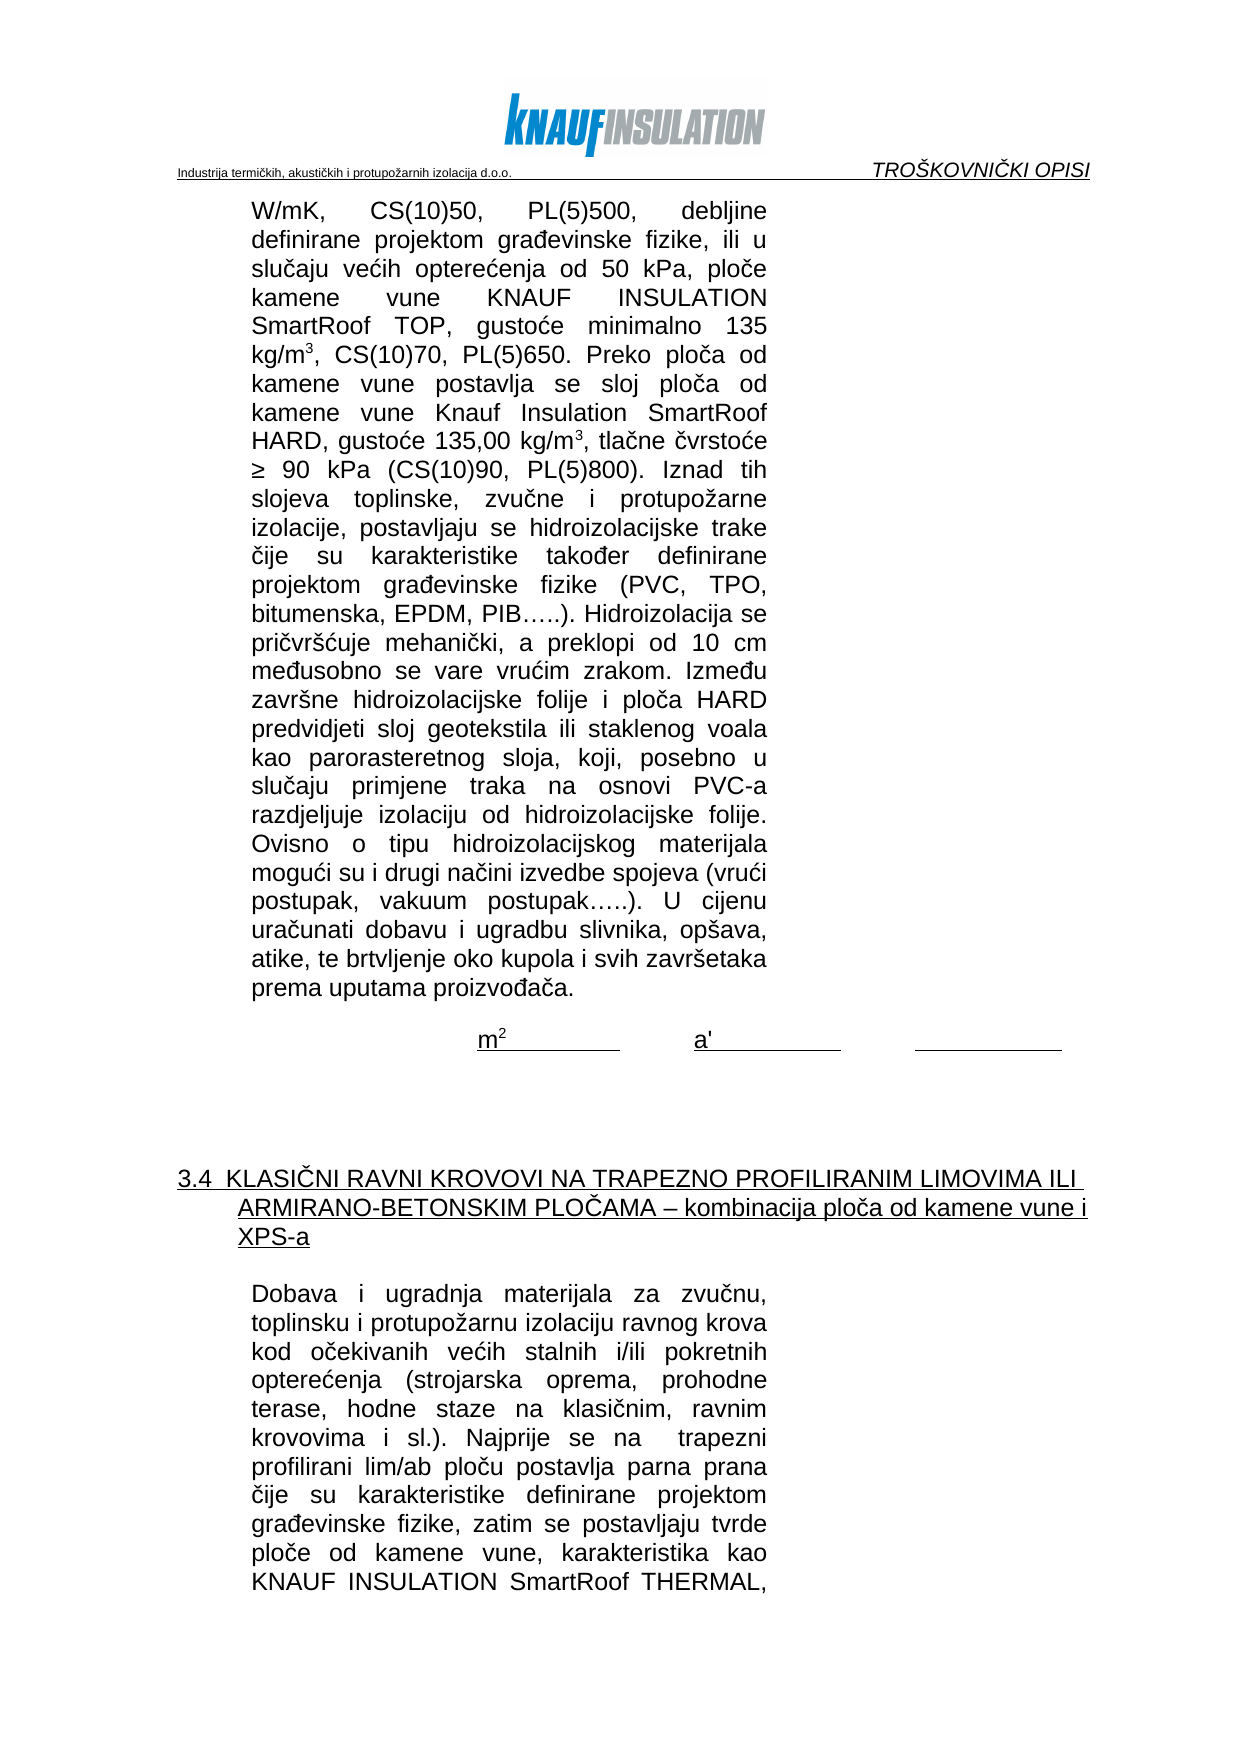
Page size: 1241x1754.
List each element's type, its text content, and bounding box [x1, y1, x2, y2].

subtitle 3.4 KLASIČNI RAVNI KROVOVI NA TRAPEZNO PROFILIRANIM LIMOVIMA ILI ARMIRANO-BETONSKIM PLOČAMA – kombinacija ploča od kamene vune i XPS-a [177, 1164, 1092, 1251]
text m2 a' [402, 1025, 1092, 1054]
picture [503, 76, 767, 157]
text W/mK, CS(10)50, PL(5)500, debljine definirane projektom građevinske fizike, ili u slučaju većih opterećenja od 50 kPa, ploče kamene vune KNAUF INSULATION SmartRoof TOP, gustoće minimalno 135 kg/m3, CS(10)70, PL(5)650. Preko ploča od kamene vune postavlja se sloj ploča od kamene vune Knauf Insulation SmartRoof HARD, gustoće 135,00 kg/m3, tlačne čvrstoće ≥ 90 kPa (CS(10)90, PL(5)800). Iznad tih slojeva toplinske, zvučne i protupožarne izolacije, postavljaju se hidroizolacijske trake čije su karakteristike također definirane projektom građevinske fizike (PVC, TPO, bitumenska, EPDM, PIB…..). Hidroizolacija se pričvršćuje mehanički, a preklopi od 10 cm međusobno se vare vrućim zrakom. Između završne hidroizolacijske folije i ploča HARD predvidjeti sloj geotekstila ili staklenog voala kao parorasteretnog sloja, koji, posebno u slučaju primjene traka na osnovi PVC-a razdjeljuje izolaciju od hidroizolacijske folije. Ovisno o tipu hidroizolacijskog materijala mogući su i drugi načini izvedbe spojeva (vrući postupak, vakuum postupak…..). U cijenu uračunati dobavu i ugradbu slivnika, opšava, atike, te brtvljenje oko kupola i svih završetaka prema uputama proizvođača. [251, 196, 768, 1001]
text Dobava i ugradnja materijala za zvučnu, toplinsku i protupožarnu izolaciju ravnog krova kod očekivanih većih stalnih i/ili pokretnih opterećenja (strojarska oprema, prohodne terase, hodne staze na klasičnim, ravnim krovovima i sl.). Najprije se na trapezni profilirani lim/ab ploču postavlja parna prana čije su karakteristike definirane projektom građevinske fizike, zatim se postavljaju tvrde ploče od kamene vune, karakteristika kao KNAUF INSULATION SmartRoof THERMAL, [251, 1279, 768, 1596]
